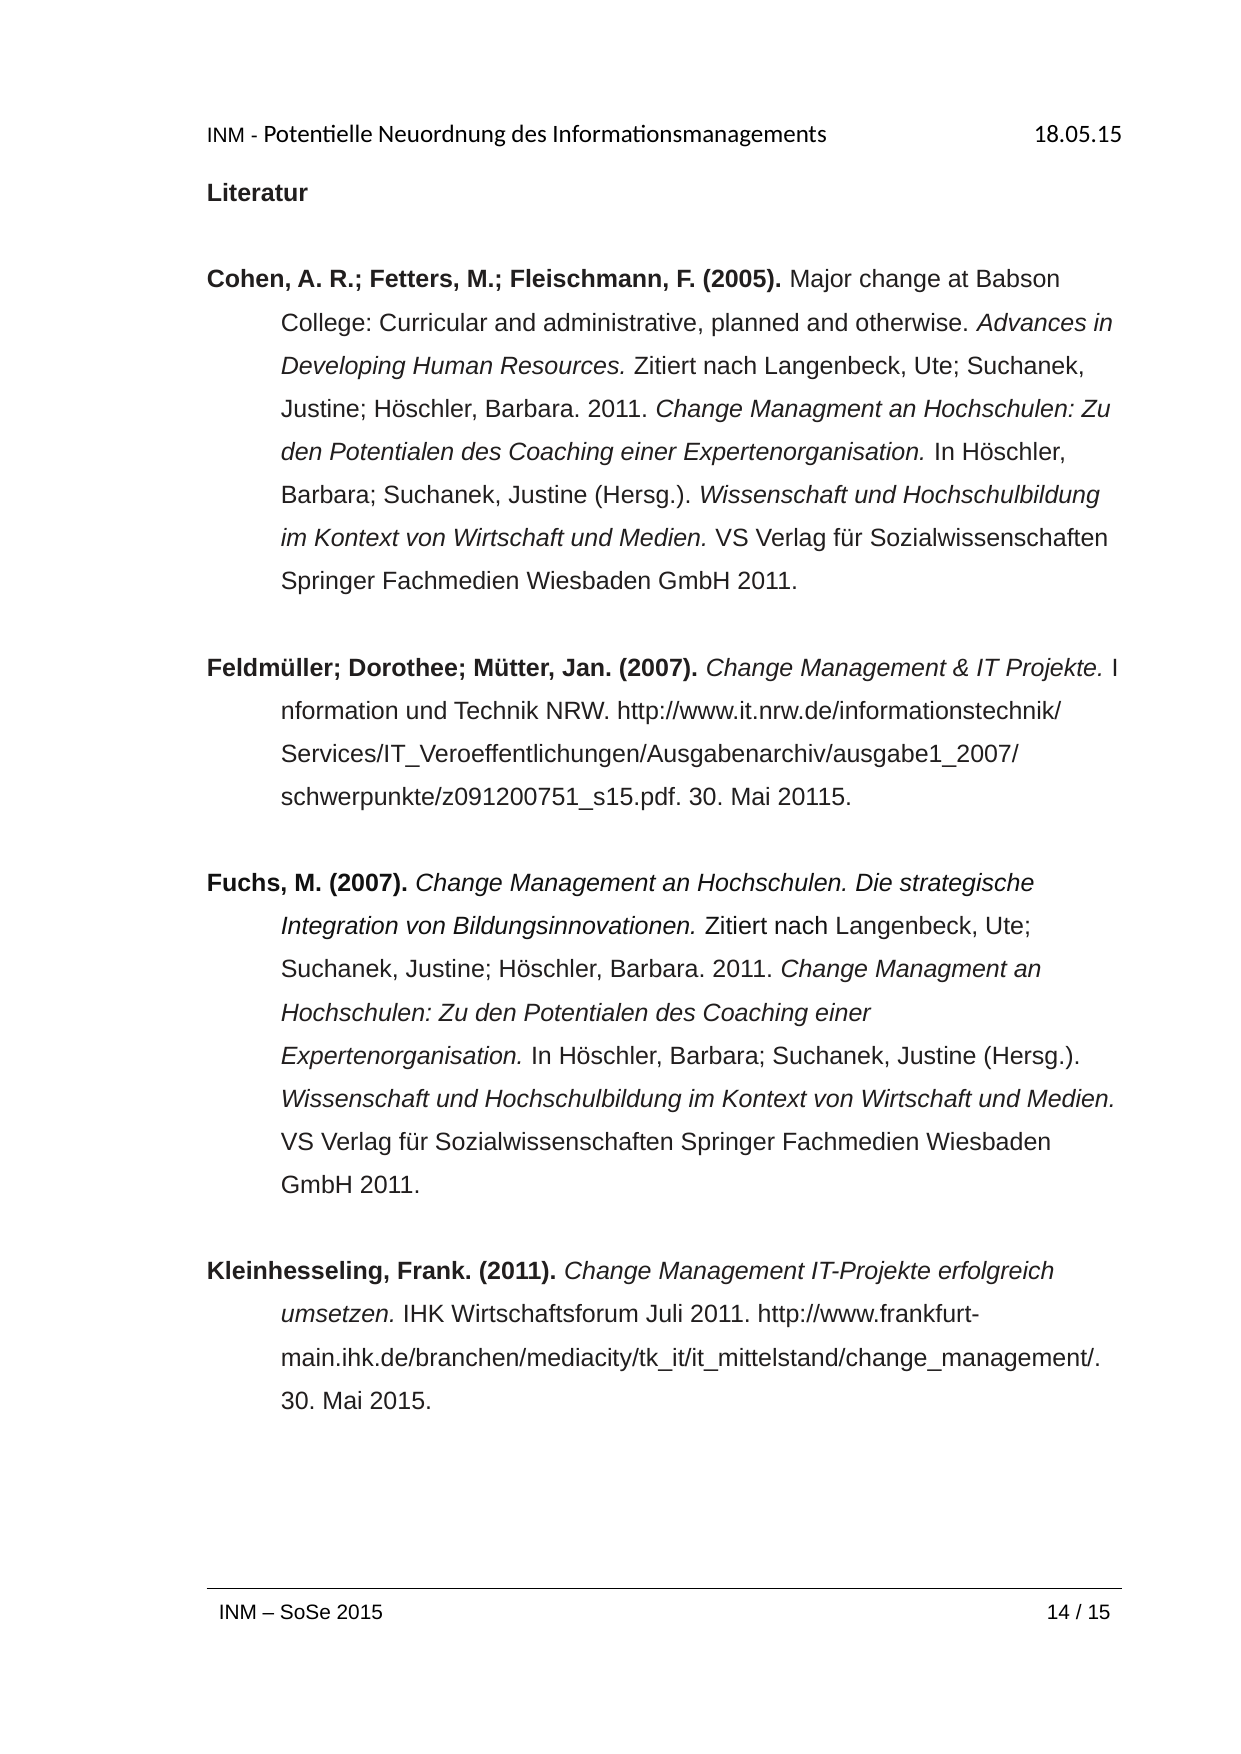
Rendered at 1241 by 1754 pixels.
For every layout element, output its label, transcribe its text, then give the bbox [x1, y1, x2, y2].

text Kleinhesseling, Frank. (2011). Change Management IT-Projekte erfolgreich umsetzen. IHK Wirtschaftsforum Juli 2011. http://www.frankfurt- main.ihk.de/branchen/mediacity/tk_it/it_mittelstand/change_management/. 30. Mai 2015. [207, 1256, 1122, 1414]
text Fuchs, M. (2007). Change Management an Hochschulen. Die strategische Integration von Bildungsinnovationen. Zitiert nach Langenbeck, Ute; Suchanek, Justine; Höschler, Barbara. 2011. Change Managment an Hochschulen: Zu den Potentialen des Coaching einer Expertenorganisation. In Höschler, Barbara; Suchanek, Justine (Hersg.). Wissenschaft und Hochschulbildung im Kontext von Wirtschaft und Medien. VS Verlag für Sozialwissenschaften Springer Fachmedien Wiesbaden GmbH 2011. [207, 868, 1122, 1199]
text Cohen, A. R.; Fetters, M.; Fleischmann, F. (2005). Major change at Babson College: Curricular and administrative, planned and otherwise. Advances in Developing Human Resources. Zitiert nach Langenbeck, Ute; Suchanek, Justine; Höschler, Barbara. 2011. Change Managment an Hochschulen: Zu den Potentialen des Coaching einer Expertenorganisation. In Höschler, Barbara; Suchanek, Justine (Hersg.). Wissenschaft und Hochschulbildung im Kontext von Wirtschaft und Medien. VS Verlag für Sozialwissenschaften Springer Fachmedien Wiesbaden GmbH 2011. [207, 264, 1122, 595]
text Feldmüller; Dorothee; Mütter, Jan. (2007). Change Management & IT Projekte. I nformation und Technik NRW. http://www.it.nrw.de/informationstechnik/ Services/IT_Veroeffentlichungen/Ausgabenarchiv/ausgabe1_2007/ schwerpunkte/z091200751_s15.pdf. 30. Mai 20115. [207, 652, 1122, 811]
text Literatur [207, 178, 1122, 207]
